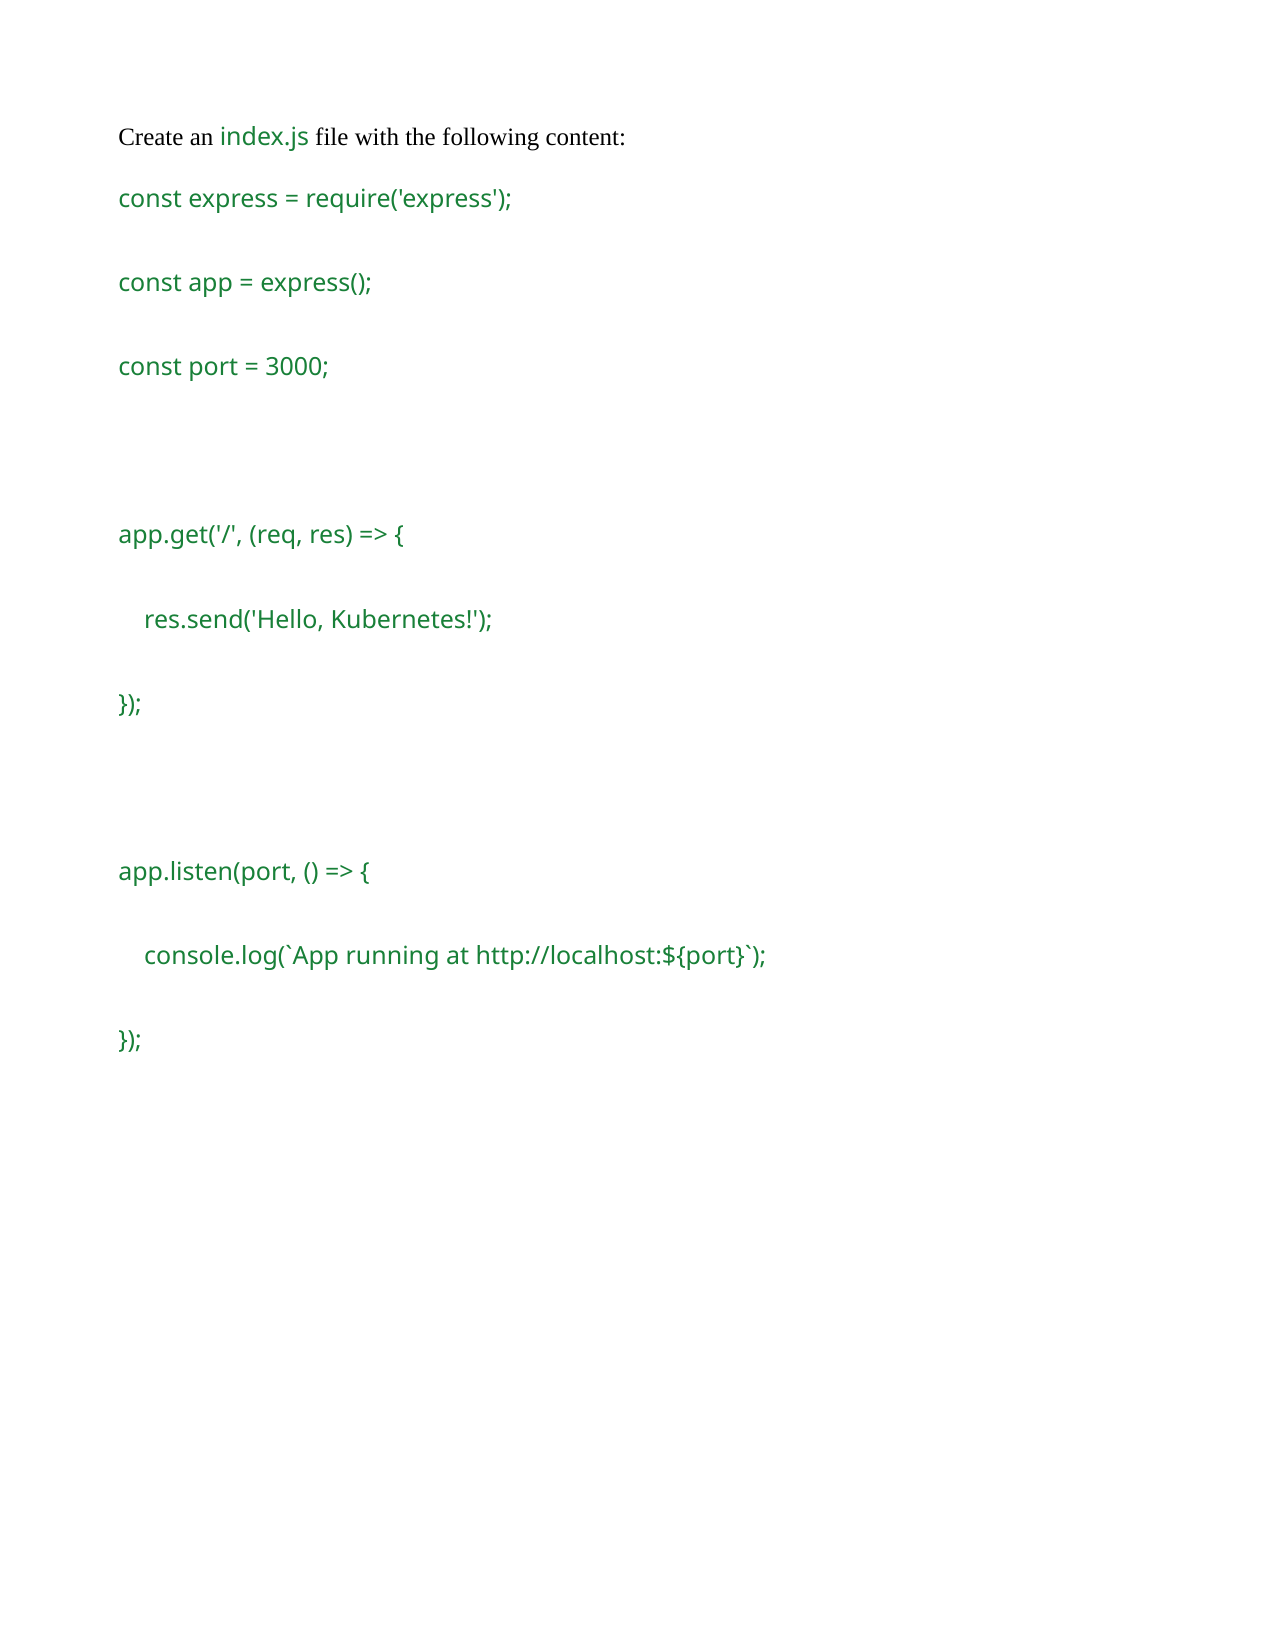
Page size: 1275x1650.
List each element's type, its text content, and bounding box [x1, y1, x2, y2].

text console.log(`App running at http://localhost:${port}`); [118, 937, 1157, 972]
text Create an index.js file with the following content: const express = require('express'); [118, 118, 1157, 215]
text const app = express(); [118, 265, 1157, 299]
text }); [118, 685, 1157, 719]
text }); [118, 1022, 1157, 1056]
text const port = 3000; [118, 349, 1157, 383]
text app.get('/', (req, res) => { [118, 517, 1157, 551]
text app.listen(port, () => { [118, 853, 1157, 887]
text res.send('Hello, Kubernetes!'); [118, 601, 1157, 635]
